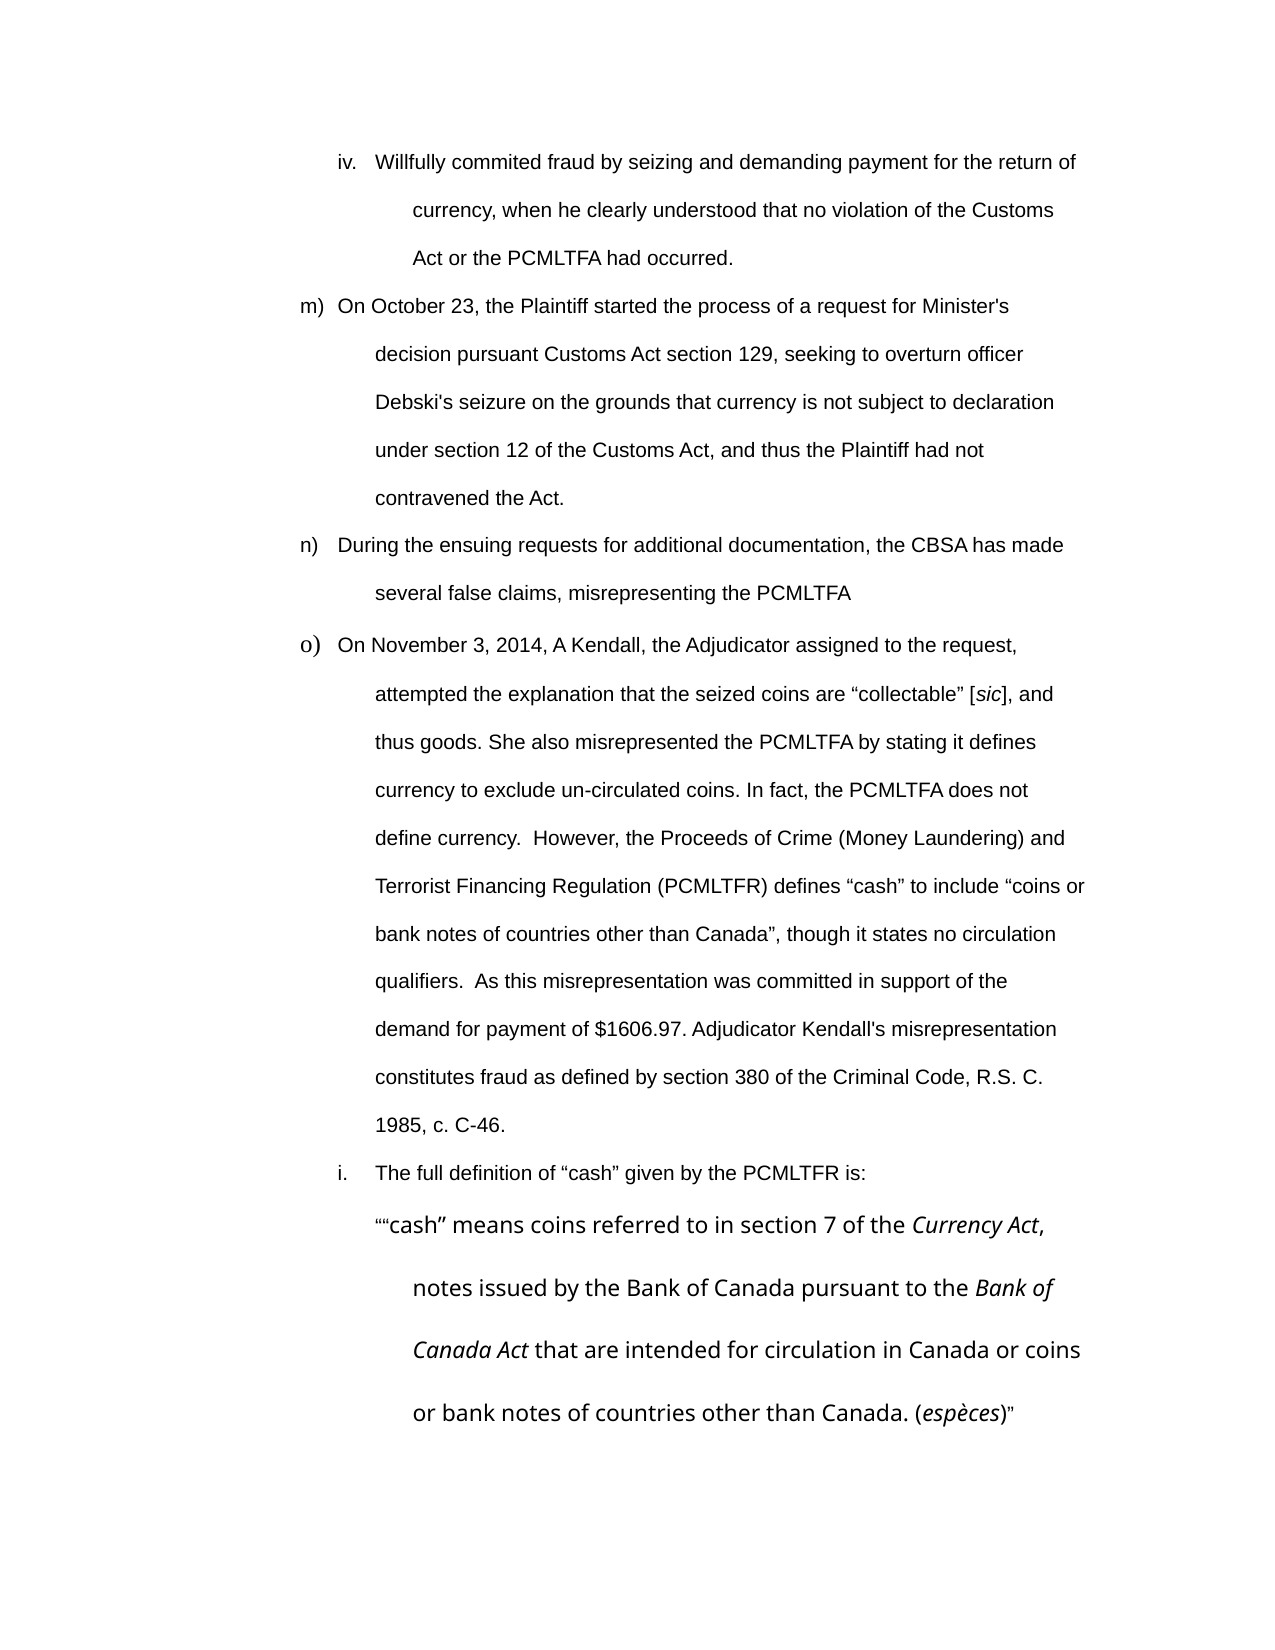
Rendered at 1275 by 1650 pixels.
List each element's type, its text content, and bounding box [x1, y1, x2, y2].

list Willfully commited fraud by seizing and demanding payment for the return of currency, when he clearly understood that no violation of the Customs Act or the PCMLTFA had occurred. [337, 150, 1087, 270]
text ““cash” means coins referred to in section 7 of the Currency Act, notes issued by the Bank of Canada pursuant to the Bank of Canada Act that are intended for circulation in Canada or coins or bank notes of countries other than Canada. (espèces)” [375, 1209, 1087, 1428]
list On November 3, 2014, A Kendall, the Adjudicator assigned to the request, attempted the explanation that the seized coins are “collectable” [sic], and thus goods. She also misrepresented the PCMLTFA by stating it defines currency to exclude un-circulated coins. In fact, the PCMLTFA does not define currency. However, the Proceeds of Crime (Money Laundering) and Terrorist Financing Regulation (PCMLTFR) defines “cash” to include “coins or bank notes of countries other than Canada”, though it states no circulation qualifiers. As this misrepresentation was committed in support of the demand for payment of $1606.97. Adjudicator Kendall's misrepresentation constitutes fraud as defined by section 380 of the Criminal Code, R.S. C. 1985, c. C-46. [300, 629, 1087, 1137]
list During the ensuing requests for additional documentation, the CBSA has made several false claims, misrepresenting the PCMLTFA [300, 533, 1087, 605]
list On October 23, the Plaintiff started the process of a request for Minister's decision pursuant Customs Act section 129, seeking to overturn officer Debski's seizure on the grounds that currency is not subject to declaration under section 12 of the Customs Act, and thus the Plaintiff had not contravened the Act. [300, 294, 1087, 509]
list The full definition of “cash” given by the PCMLTFR is: [337, 1161, 1087, 1185]
